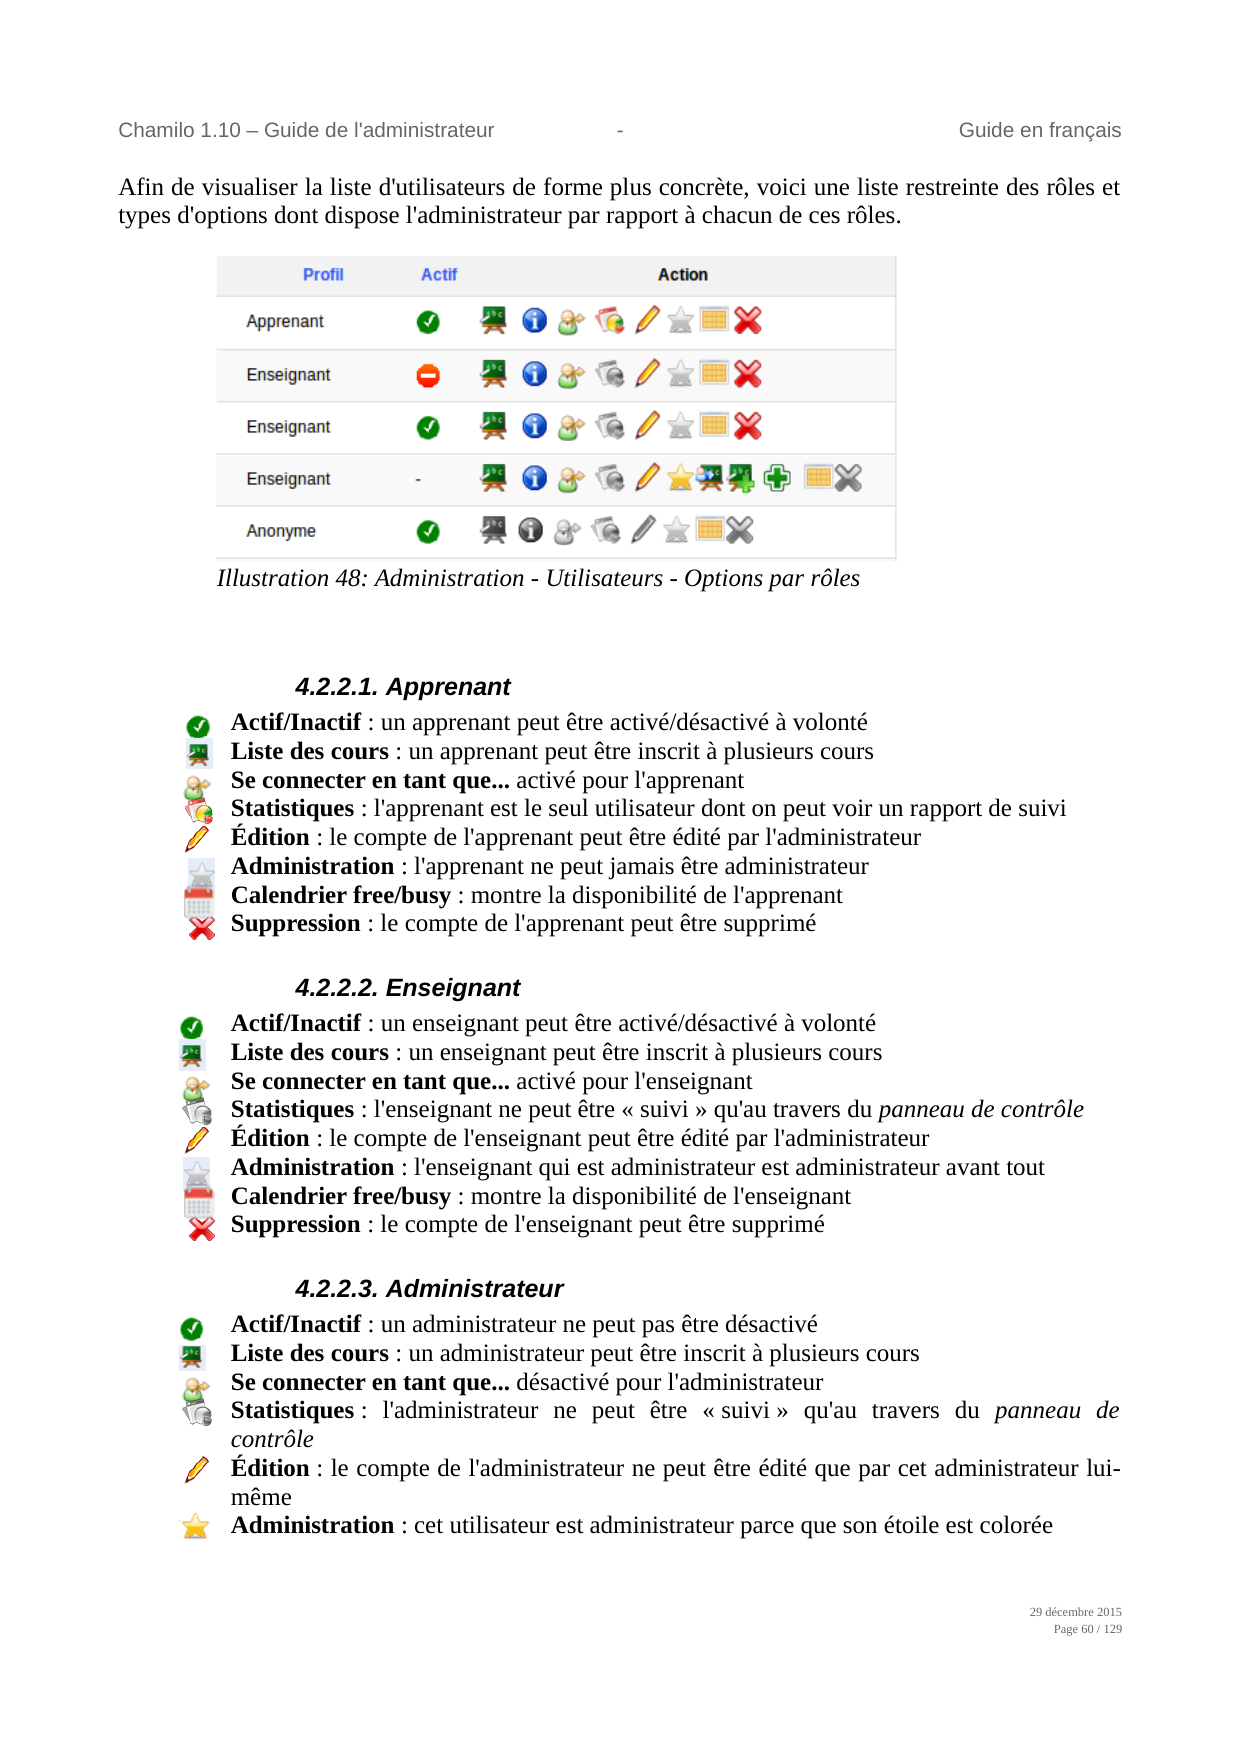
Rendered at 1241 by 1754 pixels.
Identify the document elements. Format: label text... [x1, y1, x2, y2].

picture [177, 708, 214, 825]
list Liste des cours : un apprenant peut être inscrit à plusieurs cours [214, 736, 1122, 765]
subtitle Administrateur [295, 1274, 1122, 1303]
picture [178, 1511, 212, 1545]
picture [182, 1157, 216, 1242]
text Illustration 48: Administration - Utilisateurs - Options par rôles [217, 257, 938, 591]
list Suppression : le compte de l'enseignant peut être supprimé [216, 1209, 1122, 1238]
picture [176, 1009, 213, 1126]
subtitle Apprenant [295, 672, 1122, 701]
list Statistiques : l'administrateur ne peut être « suivi » qu'au travers du panneau de contrôle [193, 1396, 1122, 1453]
list Se connecter en tant que... activé pour l'enseignant [207, 1066, 1122, 1094]
text Afin de visualiser la liste d'utilisateurs de forme plus concrète, voici une liste restreinte des rôles et types d'options dont dispose l'administrateur par rapport à chacun de ces rôles. [118, 172, 1122, 229]
list Actif/Inactif : un enseignant peut être activé/désactivé à volonté [193, 1008, 1122, 1037]
list Suppression : le compte de l'apprenant peut être supprimé [216, 908, 1122, 937]
list Édition : le compte de l'apprenant peut être édité par l'administrateur [193, 822, 1122, 851]
list Se connecter en tant que... désactivé pour l'administrateur [207, 1367, 1122, 1396]
picture [216, 256, 902, 563]
picture [176, 1310, 213, 1427]
list Calendrier free/busy : montre la disponibilité de l'apprenant [215, 880, 1122, 908]
list Administration : l'apprenant ne peut jamais être administrateur [193, 851, 1122, 880]
list Actif/Inactif : un apprenant peut être activé/désactivé à volonté [193, 707, 1122, 736]
picture [182, 826, 210, 853]
list Administration : cet utilisateur est administrateur parce que son étoile est colorée [212, 1511, 1122, 1539]
list Édition : le compte de l'administrateur ne peut être édité que par cet administrateur lui-même [193, 1453, 1122, 1511]
picture [182, 1456, 210, 1484]
list Statistiques : l'enseignant ne peut être « suivi » qu'au travers du panneau de contrôle [212, 1094, 1122, 1123]
list Statistiques : l'apprenant est le seul utilisateur dont on peut voir un rapport de suivi [213, 793, 1122, 822]
picture [182, 1127, 210, 1154]
list Actif/Inactif : un administrateur ne peut pas être désactivé [193, 1309, 1122, 1338]
subtitle Enseignant [295, 973, 1122, 1002]
list Liste des cours : un enseignant peut être inscrit à plusieurs cours [207, 1037, 1122, 1066]
picture [182, 858, 216, 941]
list Se connecter en tant que... activé pour l'apprenant [214, 765, 1122, 793]
list Calendrier free/busy : montre la disponibilité de l'enseignant [210, 1181, 1122, 1209]
list Édition : le compte de l'enseignant peut être édité par l'administrateur [193, 1123, 1122, 1152]
list Administration : l'enseignant qui est administrateur est administrateur avant tout [193, 1152, 1122, 1181]
list Liste des cours : un administrateur peut être inscrit à plusieurs cours [207, 1338, 1122, 1367]
